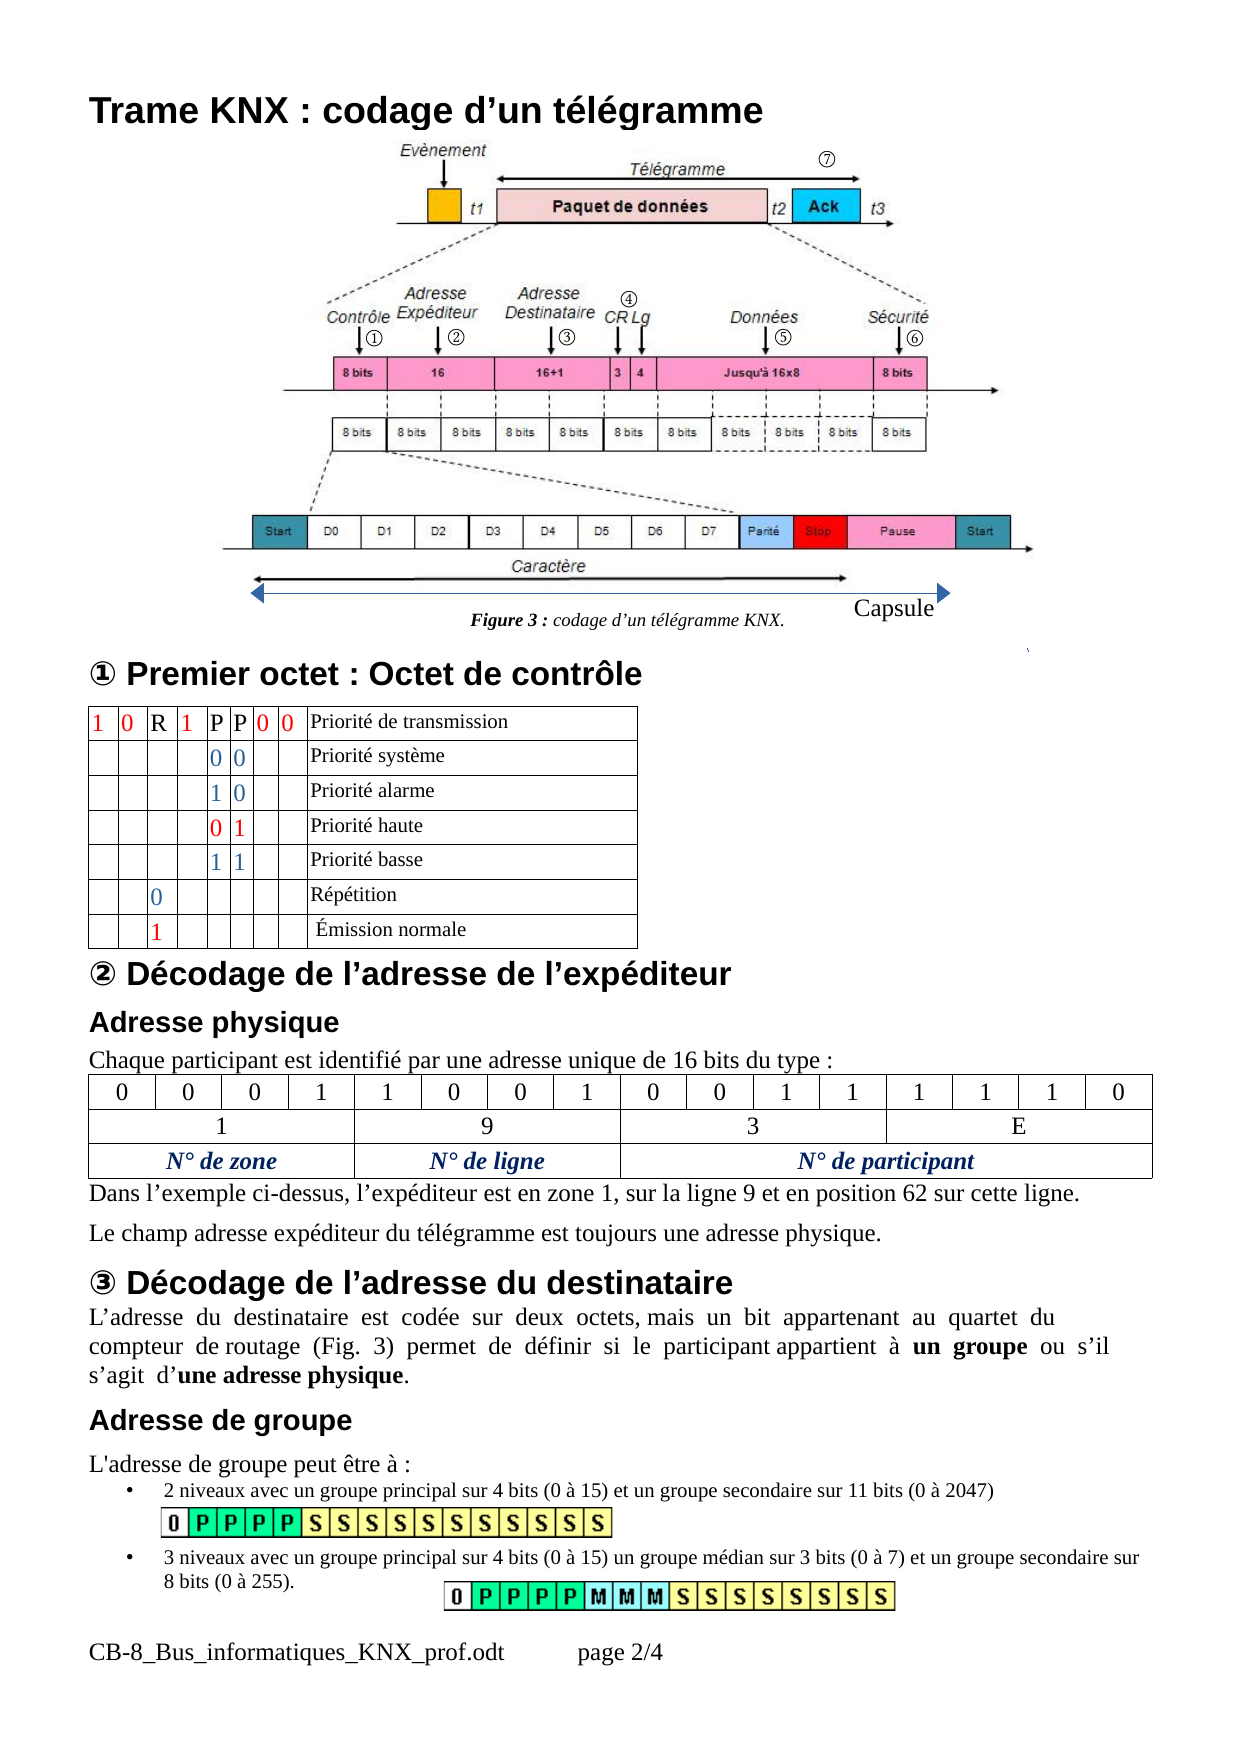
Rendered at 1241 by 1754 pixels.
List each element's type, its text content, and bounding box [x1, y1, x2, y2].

table_cell [89, 915, 118, 948]
table_cell N° de participant [621, 1144, 1152, 1178]
table_cell Répétition [308, 880, 637, 914]
table_header 1 [554, 1075, 620, 1108]
table_header 0 [621, 1075, 686, 1108]
table_cell [279, 811, 307, 844]
table_cell [89, 811, 118, 844]
table_cell 3 [621, 1110, 886, 1143]
table_cell Priorité basse [308, 845, 637, 879]
table_cell [89, 880, 118, 914]
table_cell [254, 741, 278, 775]
table_cell [178, 811, 207, 844]
text L’adresse du destinataire est codée sur deux octets, mais un bit appartenant au quartet du compteur de routage (Fig. 3) permet de définir si le participant appartient à un groupe ou s’il s’agit d’une adresse physique. [88, 1302, 1152, 1389]
table_cell [148, 776, 177, 809]
table_header 0 [89, 1075, 155, 1108]
table_cell [119, 845, 147, 879]
table_header 1 [953, 1075, 1018, 1108]
table_cell 0 [208, 741, 230, 775]
table_cell [279, 845, 307, 879]
table_header 0 [156, 1075, 221, 1108]
table_cell [178, 776, 207, 809]
table_cell N° de zone [89, 1144, 354, 1178]
table_cell [279, 915, 307, 948]
table_cell Priorité alarme [308, 776, 637, 809]
table_cell [279, 741, 307, 775]
table_cell [208, 880, 230, 914]
subtitle ③ Décodage de l’adresse du destinataire [88, 1263, 1152, 1302]
table_cell 1 [148, 915, 177, 948]
table_header Priorité de transmission [308, 707, 637, 740]
text Le champ adresse expéditeur du télégramme est toujours une adresse physique. [88, 1218, 1152, 1247]
table_cell N° de ligne [355, 1144, 620, 1178]
table_cell [254, 915, 278, 948]
table_cell Priorité haute [308, 811, 637, 844]
table_cell 1 [231, 811, 253, 844]
table_header 0 [488, 1075, 553, 1108]
table_cell [254, 776, 278, 809]
table_cell Priorité système [308, 741, 637, 775]
table_cell [119, 776, 147, 809]
table_cell 1 [231, 845, 253, 879]
table_header 0 [422, 1075, 487, 1108]
subtitle Adresse physique [88, 1006, 1152, 1039]
text L'adresse de groupe peut être à : [88, 1449, 1152, 1478]
table_cell [148, 845, 177, 879]
table_cell [178, 915, 207, 948]
table_cell [231, 880, 253, 914]
table_cell [231, 915, 253, 948]
table_cell [119, 741, 147, 775]
table_header P [208, 707, 230, 740]
table_cell 9 [355, 1110, 620, 1143]
table_cell 0 [231, 776, 253, 809]
table_cell [178, 880, 207, 914]
table_cell [89, 845, 118, 879]
table_cell 1 [89, 1110, 354, 1143]
table_cell 1 [208, 776, 230, 809]
table_header 0 [119, 707, 147, 740]
table_cell [89, 741, 118, 775]
table_header P [231, 707, 253, 740]
table_header 0 [254, 707, 278, 740]
subtitle ① Premier octet : Octet de contrôle [88, 654, 1152, 693]
table_header 1 [754, 1075, 819, 1108]
table_header 0 [1086, 1075, 1152, 1108]
picture [443, 1581, 896, 1611]
table_cell [148, 811, 177, 844]
table_cell [119, 811, 147, 844]
table_header 0 [279, 707, 307, 740]
table_header 1 [178, 707, 207, 740]
text Dans l’exemple ci-dessus, l’expéditeur est en zone 1, sur la ligne 9 et en position 62 sur cette ligne. [88, 1179, 1152, 1207]
table_cell [119, 880, 147, 914]
table_cell [254, 811, 278, 844]
table_cell [178, 741, 207, 775]
table_cell [178, 845, 207, 879]
table_header 0 [687, 1075, 753, 1108]
table_cell [279, 880, 307, 914]
table_cell [208, 915, 230, 948]
table_cell [89, 776, 118, 809]
table_cell 0 [231, 741, 253, 775]
table_cell E [887, 1110, 1152, 1143]
list 3 niveaux avec un groupe principal sur 4 bits (0 à 15) un groupe médian sur 3 bits (0 à 7) et un groupe secondaire sur 8 bits (0 à 255). [126, 1545, 1152, 1593]
table_cell [254, 845, 278, 879]
picture [160, 1507, 613, 1538]
table_header 1 [89, 707, 118, 740]
table_cell [148, 741, 177, 775]
text Chaque participant est identifié par une adresse unique de 16 bits du type : [88, 1045, 1152, 1074]
table_header 1 [355, 1075, 421, 1108]
table_header 1 [820, 1075, 886, 1108]
table_header 0 [222, 1075, 288, 1108]
picture [214, 130, 1041, 602]
table_header R [148, 707, 177, 740]
table_cell [119, 915, 147, 948]
table_cell 1 [208, 845, 230, 879]
table_cell 0 [148, 880, 177, 914]
table_header 1 [289, 1075, 354, 1108]
table_cell [254, 880, 278, 914]
subtitle ② Décodage de l’adresse de l’expéditeur [88, 954, 1152, 994]
table_cell [279, 776, 307, 809]
table_header 1 [887, 1075, 952, 1108]
table_cell 0 [208, 811, 230, 844]
subtitle Adresse de groupe [88, 1403, 1152, 1437]
list 2 niveaux avec un groupe principal sur 4 bits (0 à 15) et un groupe secondaire sur 11 bits (0 à 2047) [126, 1478, 1152, 1502]
table_cell Émission normale [308, 915, 637, 948]
subtitle Trame KNX : codage d’un télégramme [88, 88, 1152, 132]
picture [264, 594, 937, 602]
table_header 1 [1019, 1075, 1085, 1108]
